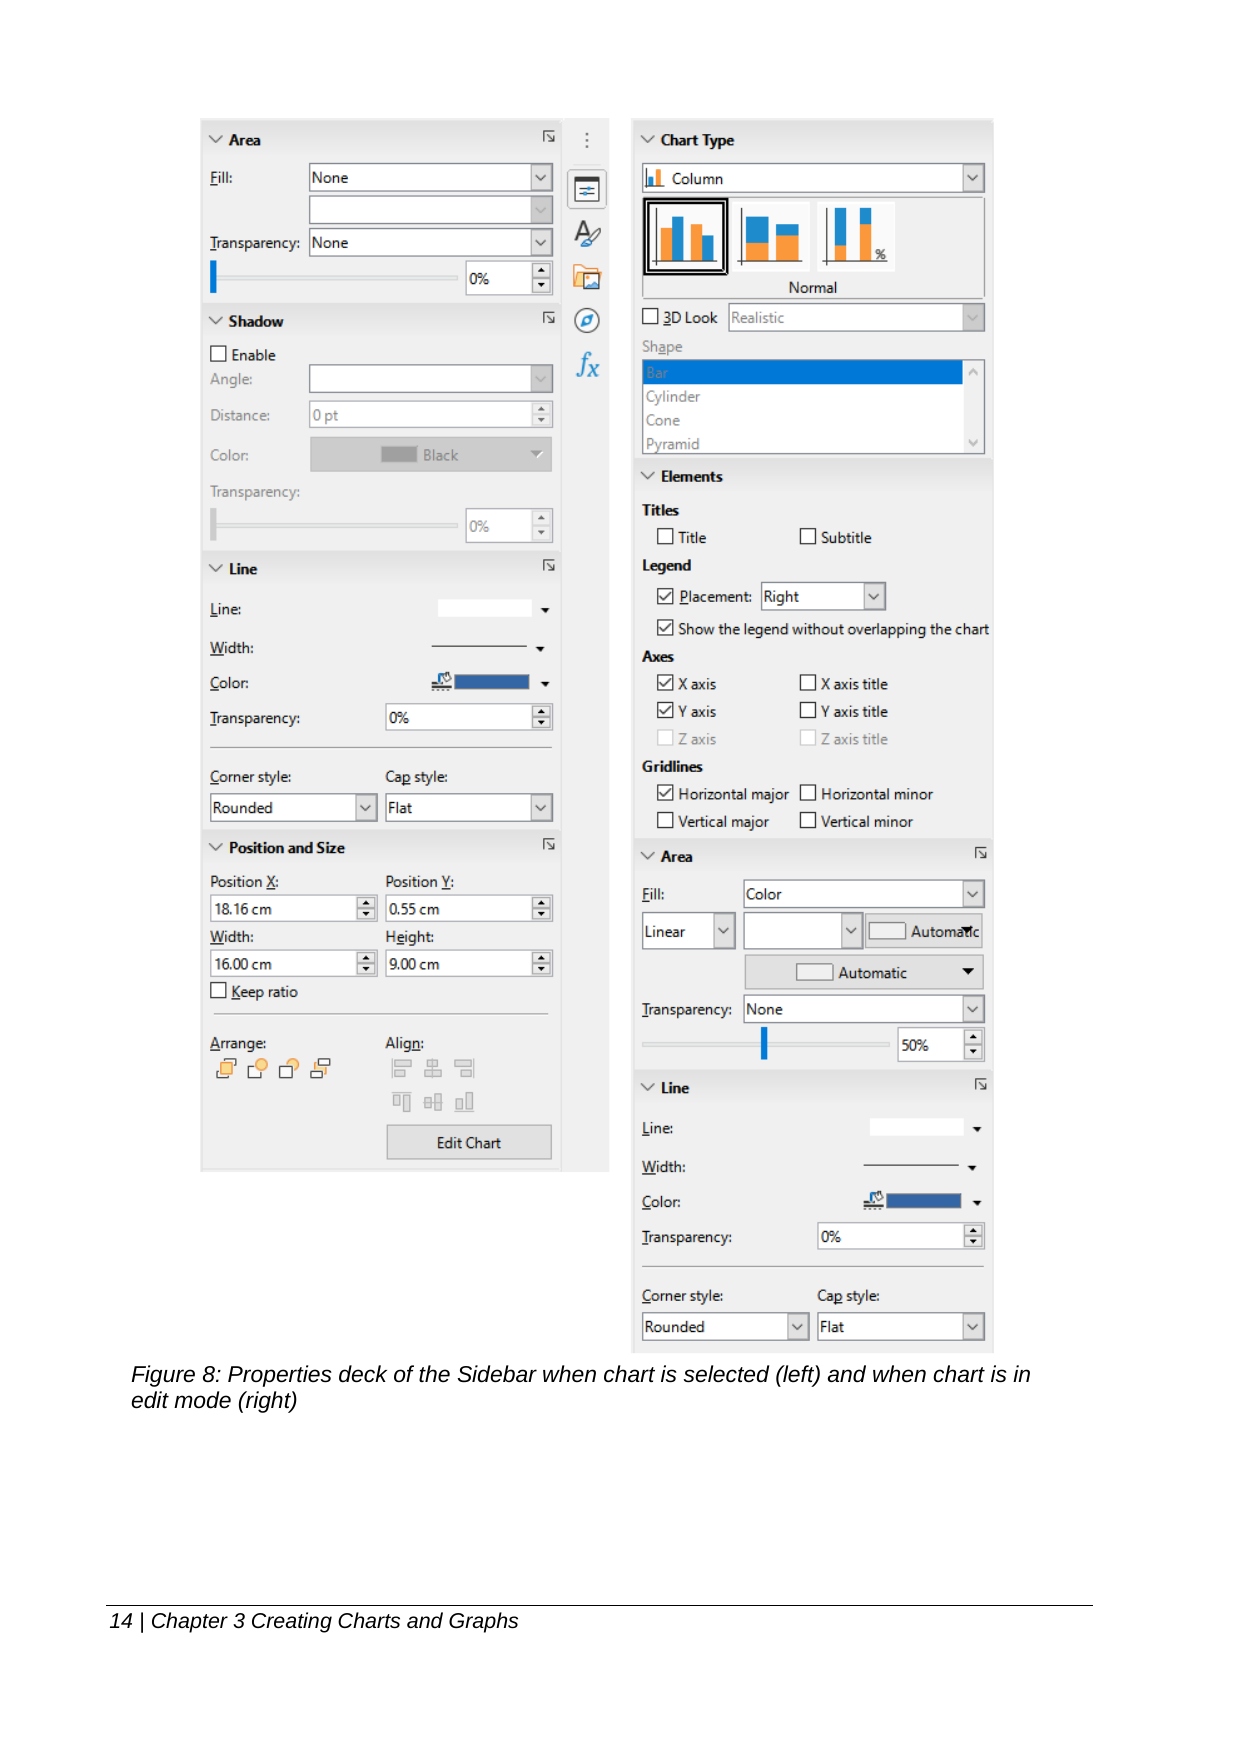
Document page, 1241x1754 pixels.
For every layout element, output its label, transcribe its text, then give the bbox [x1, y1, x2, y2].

picture [200, 118, 999, 1361]
text Figure 8: Properties deck of the Sidebar when chart is selected (left) and when chart is in edit mode (right) [131, 118, 1068, 1413]
